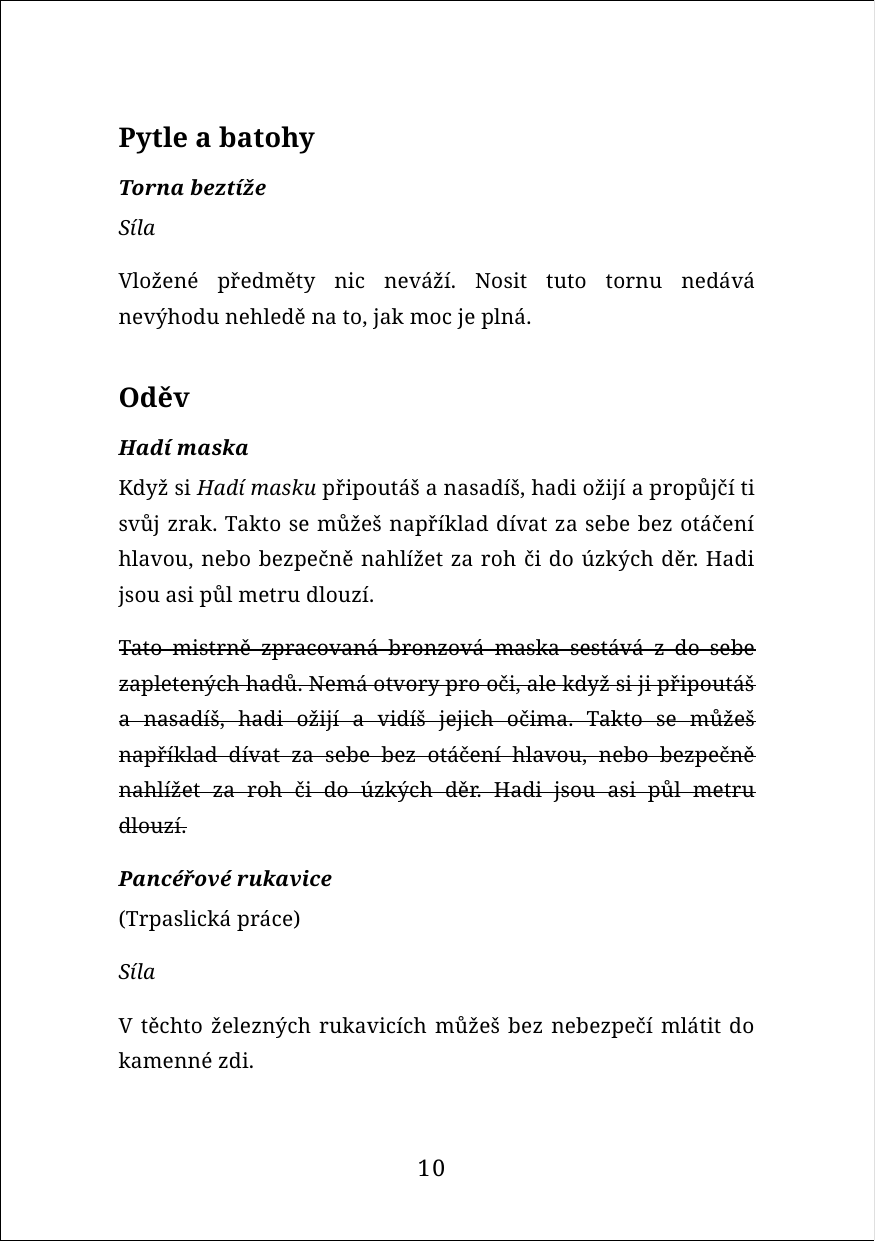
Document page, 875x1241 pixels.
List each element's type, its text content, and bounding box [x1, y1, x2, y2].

subtitle Pytle a batohy [118, 118, 756, 155]
subtitle Pancéřové rukavice [118, 864, 756, 892]
text Tato mistrně zpracovaná bronzová maska sestává z do sebe zapletených hadů. Nemá otvory pro oči, ale když si ji připoutáš a nasadíš, hadi ožijí a vidíš jejich očima. Takto se můžeš například dívat za sebe bez otáčení hlavou, nebo bezpečně nahlížet za roh či do úzkých děr. Hadi jsou asi půl metru dlouzí. [118, 757, 756, 792]
text Tato mistrně zpracovaná bronzová maska sestává z do sebe zapletených hadů. Nemá otvory pro oči, ale když si ji připoutáš a nasadíš, hadi ožijí a vidíš jejich očima. Takto se můžeš například dívat za sebe bez otáčení hlavou, nebo bezpečně nahlížet za roh či do úzkých děr. Hadi jsou asi půl metru dlouzí. [118, 633, 756, 649]
text Když si Hadí masku připoutáš a nasadíš, hadi ožijí a propůjčí ti svůj zrak. Takto se můžeš například dívat za sebe bez otáčení hlavou, nebo bezpečně nahlížet za roh či do úzkých děr. Hadi jsou asi půl metru dlouzí. [118, 473, 756, 608]
text Síla [118, 957, 756, 986]
text V těchto železných rukavicích můžeš bez nebezpečí mlátit do kamenné zdi. [118, 1011, 756, 1075]
subtitle Oděv [118, 379, 756, 416]
text Tato mistrně zpracovaná bronzová maska sestává z do sebe zapletených hadů. Nemá otvory pro oči, ale když si ji připoutáš a nasadíš, hadi ožijí a vidíš jejich očima. Takto se můžeš například dívat za sebe bez otáčení hlavou, nebo bezpečně nahlížet za roh či do úzkých děr. Hadi jsou asi půl metru dlouzí. [118, 722, 756, 756]
text Vložené předměty nic neváží. Nosit tuto tornu nedává nevýhodu nehledě na to, jak moc je plná. [118, 266, 756, 330]
text Tato mistrně zpracovaná bronzová maska sestává z do sebe zapletených hadů. Nemá otvory pro oči, ale když si ji připoutáš a nasadíš, hadi ožijí a vidíš jejich očima. Takto se můžeš například dívat za sebe bez otáčení hlavou, nebo bezpečně nahlížet za roh či do úzkých děr. Hadi jsou asi půl metru dlouzí. [118, 650, 756, 685]
text Síla [118, 213, 756, 241]
subtitle Torna beztíže [118, 173, 756, 201]
subtitle Hadí maska [118, 433, 756, 462]
text (Trpaslická práce) [118, 904, 756, 933]
text Tato mistrně zpracovaná bronzová maska sestává z do sebe zapletených hadů. Nemá otvory pro oči, ale když si ji připoutáš a nasadíš, hadi ožijí a vidíš jejich očima. Takto se můžeš například dívat za sebe bez otáčení hlavou, nebo bezpečně nahlížet za roh či do úzkých děr. Hadi jsou asi půl metru dlouzí. [118, 686, 756, 721]
text Tato mistrně zpracovaná bronzová maska sestává z do sebe zapletených hadů. Nemá otvory pro oči, ale když si ji připoutáš a nasadíš, hadi ožijí a vidíš jejich očima. Takto se můžeš například dívat za sebe bez otáčení hlavou, nebo bezpečně nahlížet za roh či do úzkých děr. Hadi jsou asi půl metru dlouzí. [118, 793, 756, 839]
